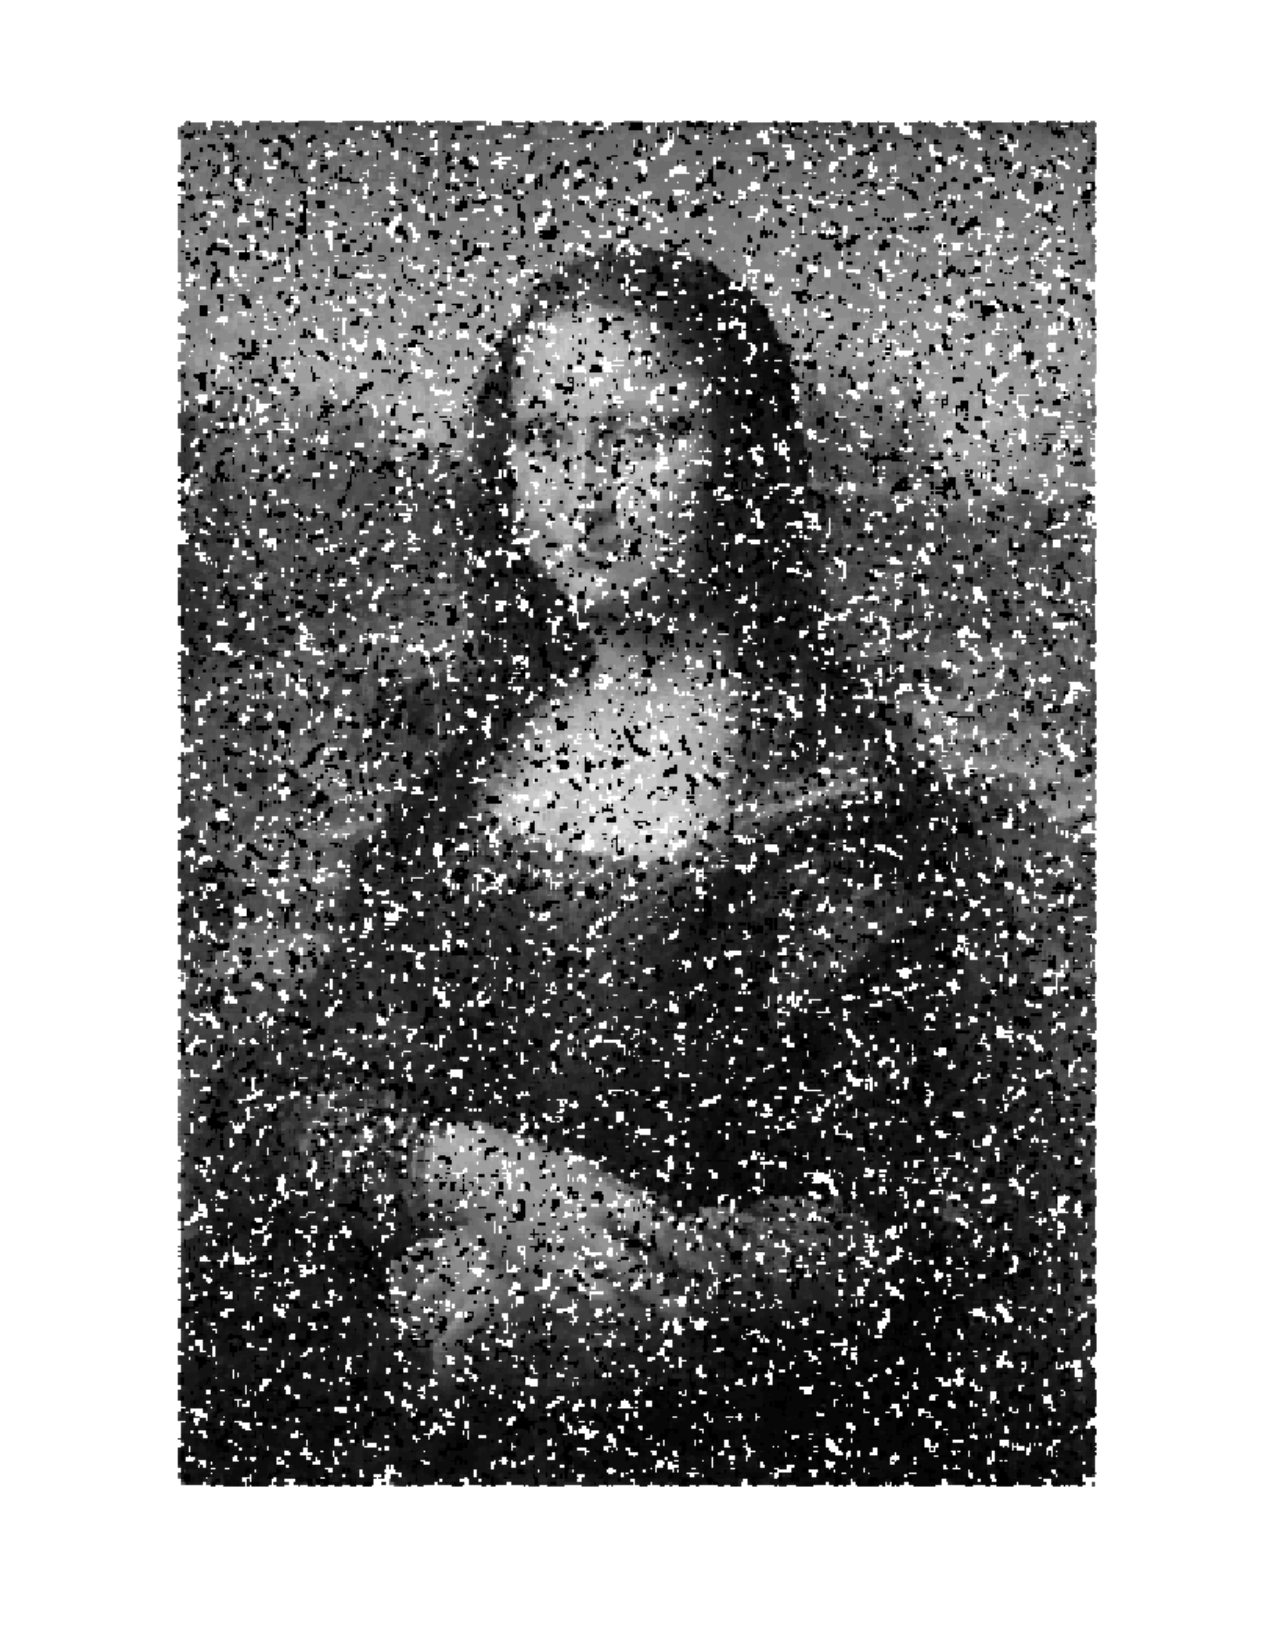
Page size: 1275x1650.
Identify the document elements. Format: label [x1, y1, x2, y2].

picture [175, 118, 1100, 1490]
